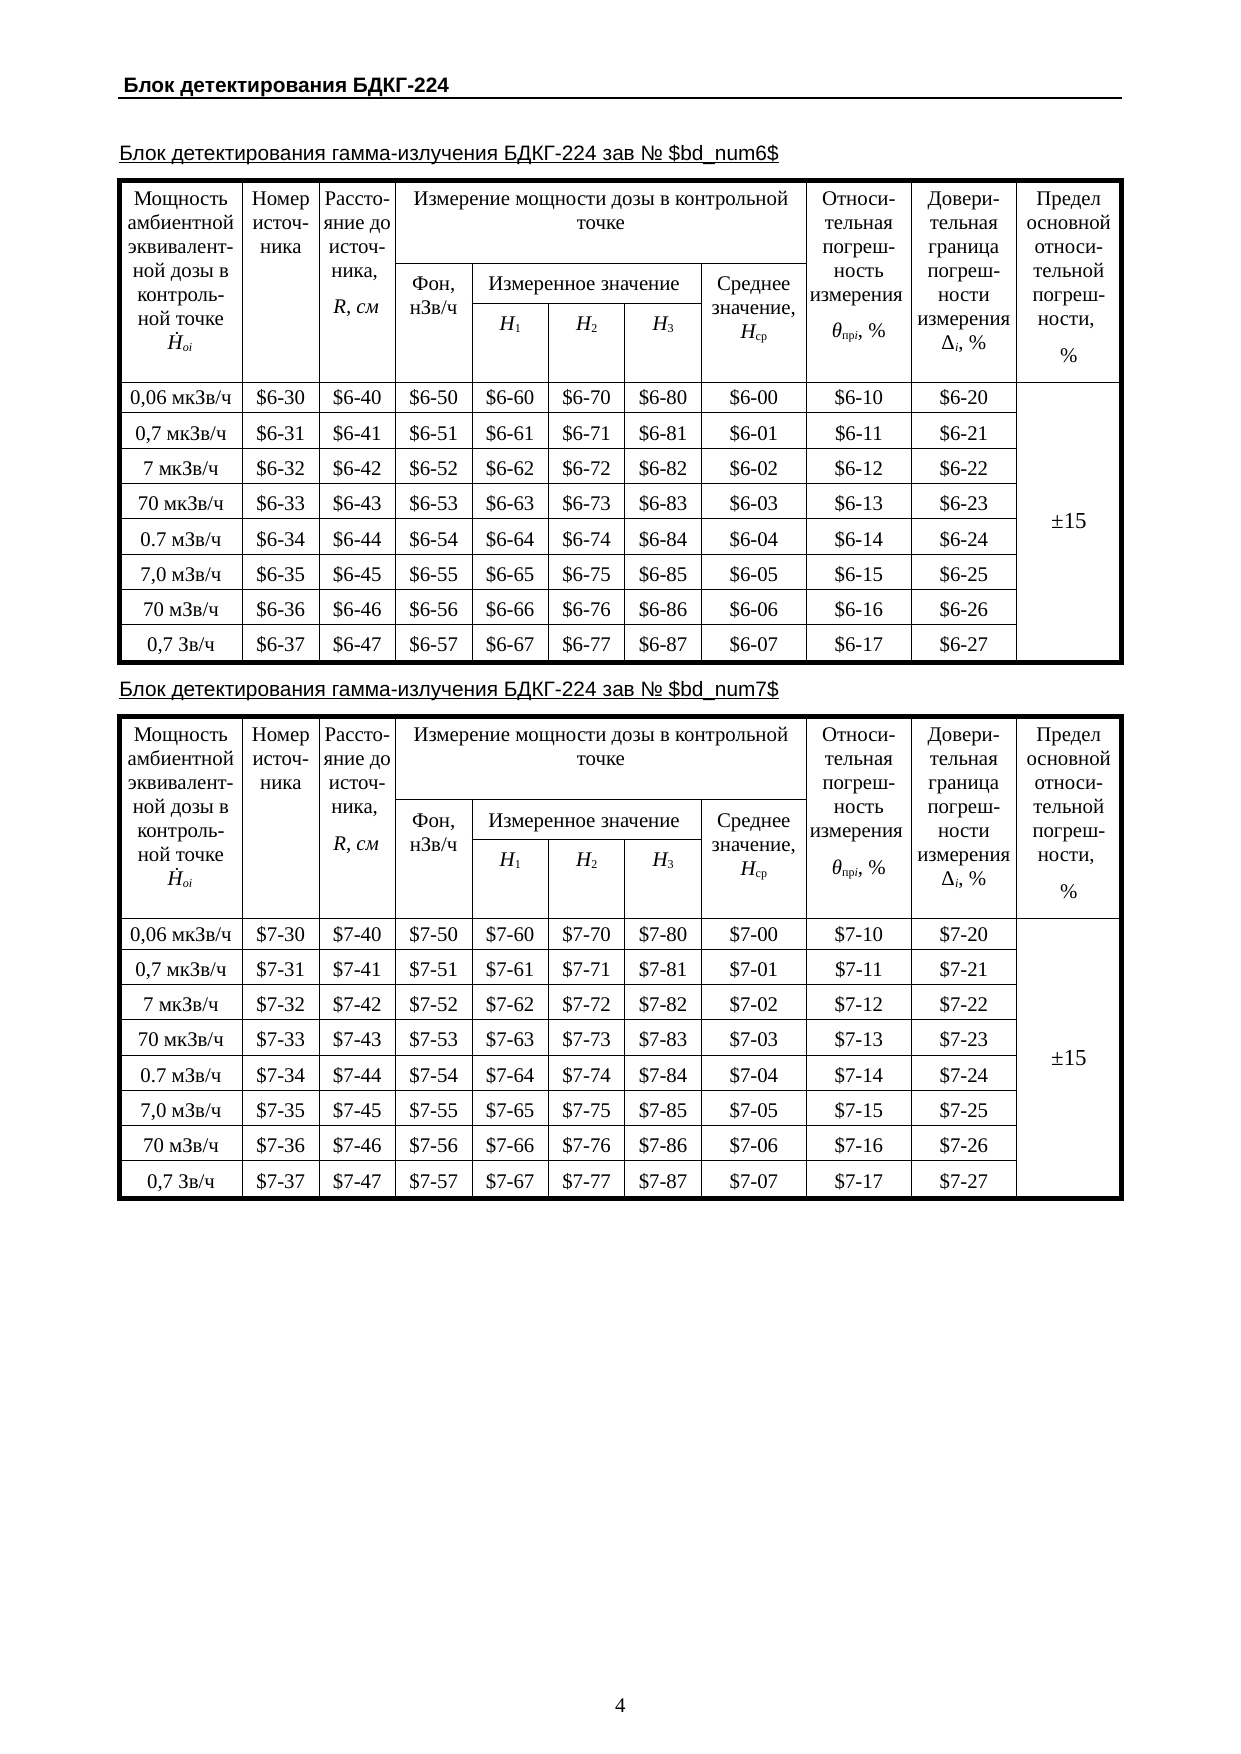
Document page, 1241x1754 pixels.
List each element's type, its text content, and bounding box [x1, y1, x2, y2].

table_cell $7-85 [625, 1091, 701, 1125]
table_cell $6-16 [807, 590, 911, 624]
table_cell Фон, нЗв/ч [396, 800, 472, 918]
table_cell $6-87 [625, 625, 701, 659]
table_cell $6-32 [243, 449, 319, 483]
table_cell Среднее значение, Hср [702, 264, 806, 382]
table_cell $6-81 [625, 413, 701, 448]
table_cell $7-57 [396, 1161, 472, 1196]
table_cell $7-11 [807, 950, 911, 984]
table_cell 0.7 мЗв/ч [122, 1056, 242, 1090]
table_cell $7-10 [807, 919, 911, 948]
table_cell $7-81 [625, 950, 701, 984]
table_cell $6-05 [702, 555, 806, 589]
table_cell $7-06 [702, 1126, 806, 1160]
table_cell $7-00 [702, 919, 806, 948]
table_cell $6-75 [549, 555, 624, 589]
table_cell 0,06 мкЗв/ч [122, 383, 242, 412]
table_cell $7-22 [912, 985, 1016, 1019]
table_cell $6-11 [807, 413, 911, 448]
table_cell Измеренное значение [473, 800, 701, 839]
table_cell $7-42 [320, 985, 395, 1019]
table_cell $6-00 [702, 383, 806, 412]
table_cell $6-12 [807, 449, 911, 483]
table_cell $7-24 [912, 1056, 1016, 1090]
table_cell $6-85 [625, 555, 701, 589]
table_cell $7-31 [243, 950, 319, 984]
table_cell $7-70 [549, 919, 624, 948]
table_cell $7-50 [396, 919, 472, 948]
table_cell $6-07 [702, 625, 806, 659]
table_cell $7-86 [625, 1126, 701, 1160]
table_cell $6-65 [473, 555, 548, 589]
table_cell $6-23 [912, 484, 1016, 518]
table_cell $7-13 [807, 1020, 911, 1054]
table_cell $6-57 [396, 625, 472, 659]
table_cell $6-80 [625, 383, 701, 412]
table_cell $7-16 [807, 1126, 911, 1160]
table_cell Предел основной относи-тельной погреш-ности, % [1017, 719, 1119, 918]
table_cell $7-37 [243, 1161, 319, 1196]
table_cell H1 [473, 304, 548, 382]
table_cell $7-82 [625, 985, 701, 1019]
table_cell Довери-тельная граница погреш-ности измерения Δi, % [912, 719, 1016, 918]
table_cell 70 мкЗв/ч [122, 1020, 242, 1054]
table_cell $7-77 [549, 1161, 624, 1196]
table_cell $6-27 [912, 625, 1016, 659]
table_cell $7-83 [625, 1020, 701, 1054]
table_cell 70 мкЗв/ч [122, 484, 242, 518]
table_cell 0,7 Зв/ч [122, 1161, 242, 1196]
table_cell H2 [549, 840, 624, 918]
table_cell $7-87 [625, 1161, 701, 1196]
table_cell $7-25 [912, 1091, 1016, 1125]
table_cell $6-47 [320, 625, 395, 659]
table_cell $7-33 [243, 1020, 319, 1054]
table_cell Номер источ-ника [243, 719, 319, 918]
table_cell $7-84 [625, 1056, 701, 1090]
table_cell $7-67 [473, 1161, 548, 1196]
table_cell $6-06 [702, 590, 806, 624]
table_cell $6-73 [549, 484, 624, 518]
table_cell $7-80 [625, 919, 701, 948]
table_cell Среднее значение, Hср [702, 800, 806, 918]
table_cell $7-62 [473, 985, 548, 1019]
table_cell $7-52 [396, 985, 472, 1019]
table_cell $7-44 [320, 1056, 395, 1090]
table_cell $6-13 [807, 484, 911, 518]
table_cell ±15 [1017, 383, 1119, 659]
table_cell $6-21 [912, 413, 1016, 448]
table_cell $7-30 [243, 919, 319, 948]
table_cell $7-45 [320, 1091, 395, 1125]
table_cell $7-04 [702, 1056, 806, 1090]
table_cell $6-55 [396, 555, 472, 589]
table_cell $6-72 [549, 449, 624, 483]
table_cell $6-24 [912, 519, 1016, 553]
table_cell $6-76 [549, 590, 624, 624]
table_cell $6-30 [243, 383, 319, 412]
table_cell 70 мЗв/ч [122, 1126, 242, 1160]
table_cell $7-76 [549, 1126, 624, 1160]
table_cell Довери-тельная граница погреш-ности измерения Δi, % [912, 183, 1016, 382]
table_cell $7-43 [320, 1020, 395, 1054]
table_cell $7-71 [549, 950, 624, 984]
table_cell $6-67 [473, 625, 548, 659]
table_cell $7-14 [807, 1056, 911, 1090]
table_cell 70 мЗв/ч [122, 590, 242, 624]
table_cell $6-17 [807, 625, 911, 659]
table_cell $6-25 [912, 555, 1016, 589]
table_cell H3 [625, 304, 701, 382]
table_cell 7 мкЗв/ч [122, 449, 242, 483]
table_cell $6-71 [549, 413, 624, 448]
table_cell $7-40 [320, 919, 395, 948]
table_cell $6-10 [807, 383, 911, 412]
table_cell $7-20 [912, 919, 1016, 948]
table_cell $6-02 [702, 449, 806, 483]
table_cell $6-03 [702, 484, 806, 518]
table_cell $7-64 [473, 1056, 548, 1090]
table_cell Предел основной относи-тельной погреш-ности, % [1017, 183, 1119, 382]
table_cell Относи-тельная погреш-ность измерения θпрi, % [807, 183, 911, 382]
table_cell $7-26 [912, 1126, 1016, 1160]
table_cell $6-51 [396, 413, 472, 448]
table_cell Рассто-яние до источ-ника, R, см [320, 183, 395, 382]
table_cell Измеренное значение [473, 264, 701, 303]
table_cell $7-73 [549, 1020, 624, 1054]
table_cell $6-26 [912, 590, 1016, 624]
table_cell $7-15 [807, 1091, 911, 1125]
table_cell $6-01 [702, 413, 806, 448]
table_cell Измерение мощности дозы в контрольной точке [396, 183, 806, 263]
table_cell $6-60 [473, 383, 548, 412]
table_cell $7-23 [912, 1020, 1016, 1054]
table_cell $7-63 [473, 1020, 548, 1054]
table_cell $6-54 [396, 519, 472, 553]
table_cell $6-22 [912, 449, 1016, 483]
table_cell $7-32 [243, 985, 319, 1019]
table_cell $6-45 [320, 555, 395, 589]
table_cell $7-35 [243, 1091, 319, 1125]
table_cell $6-35 [243, 555, 319, 589]
table_cell $6-41 [320, 413, 395, 448]
table_cell $6-15 [807, 555, 911, 589]
table_cell $6-53 [396, 484, 472, 518]
table_cell $7-46 [320, 1126, 395, 1160]
table_cell Относи-тельная погреш-ность измерения θпрi, % [807, 719, 911, 918]
table_cell $6-20 [912, 383, 1016, 412]
table_cell $6-86 [625, 590, 701, 624]
table_cell $7-65 [473, 1091, 548, 1125]
table_cell $7-02 [702, 985, 806, 1019]
table_cell $7-34 [243, 1056, 319, 1090]
table_cell $6-44 [320, 519, 395, 553]
table_cell Измерение мощности дозы в контрольной точке [396, 719, 806, 799]
table_cell $6-43 [320, 484, 395, 518]
table_cell $6-84 [625, 519, 701, 553]
table_header Блок детектирования гамма-излучения БДКГ-224 зав № $bd_num7$ [119, 665, 1121, 714]
table_cell $7-55 [396, 1091, 472, 1125]
table_cell 0,06 мкЗв/ч [122, 919, 242, 948]
table_cell $6-52 [396, 449, 472, 483]
table_cell $6-62 [473, 449, 548, 483]
table_cell $7-54 [396, 1056, 472, 1090]
table_cell $6-14 [807, 519, 911, 553]
table_cell $6-40 [320, 383, 395, 412]
table_cell $6-66 [473, 590, 548, 624]
table_cell Мощность амбиентной эквивалент-ной дозы в контроль-ной точке Ḣoi [122, 719, 242, 918]
table_cell H2 [549, 304, 624, 382]
table_cell $6-36 [243, 590, 319, 624]
table_cell $7-17 [807, 1161, 911, 1196]
table_cell $6-42 [320, 449, 395, 483]
table_cell $7-53 [396, 1020, 472, 1054]
table_cell $6-34 [243, 519, 319, 553]
table_cell $6-61 [473, 413, 548, 448]
table_cell $6-70 [549, 383, 624, 412]
table_cell $7-05 [702, 1091, 806, 1125]
table_cell Рассто-яние до источ-ника, R, см [320, 719, 395, 918]
table_cell $6-37 [243, 625, 319, 659]
table_cell $7-56 [396, 1126, 472, 1160]
table_cell $6-04 [702, 519, 806, 553]
table_cell $6-50 [396, 383, 472, 412]
table_cell $7-41 [320, 950, 395, 984]
table_cell $7-01 [702, 950, 806, 984]
table_cell $6-77 [549, 625, 624, 659]
table_cell 0,7 мкЗв/ч [122, 950, 242, 984]
table_cell Номер источ-ника [243, 183, 319, 382]
table_cell 7,0 мЗв/ч [122, 1091, 242, 1125]
table_cell $7-12 [807, 985, 911, 1019]
table_cell Фон, нЗв/ч [396, 264, 472, 382]
table_cell ±15 [1017, 919, 1119, 1196]
table_cell $7-61 [473, 950, 548, 984]
table_cell $6-74 [549, 519, 624, 553]
table_cell Мощность амбиентной эквивалент-ной дозы в контроль-ной точке Ḣoi [122, 183, 242, 382]
table_cell 7,0 мЗв/ч [122, 555, 242, 589]
table_cell $7-60 [473, 919, 548, 948]
table_cell $7-66 [473, 1126, 548, 1160]
table_cell $7-07 [702, 1161, 806, 1196]
table_cell 7 мкЗв/ч [122, 985, 242, 1019]
table_cell $7-03 [702, 1020, 806, 1054]
table_cell $7-47 [320, 1161, 395, 1196]
table_cell 0,7 Зв/ч [122, 625, 242, 659]
table_cell $7-27 [912, 1161, 1016, 1196]
table_cell $6-46 [320, 590, 395, 624]
table_cell $6-33 [243, 484, 319, 518]
table_cell H3 [625, 840, 701, 918]
table_cell $7-21 [912, 950, 1016, 984]
table_cell $6-82 [625, 449, 701, 483]
table_cell $7-51 [396, 950, 472, 984]
table_cell $6-63 [473, 484, 548, 518]
table_cell $7-74 [549, 1056, 624, 1090]
table_cell $6-83 [625, 484, 701, 518]
table_cell 0,7 мкЗв/ч [122, 413, 242, 448]
table_cell $6-64 [473, 519, 548, 553]
table_cell $7-75 [549, 1091, 624, 1125]
table_cell $6-31 [243, 413, 319, 448]
table_cell $7-36 [243, 1126, 319, 1160]
table_cell $6-56 [396, 590, 472, 624]
table_header Блок детектирования гамма-излучения БДКГ-224 зав № $bd_num6$ [119, 129, 1121, 177]
table_cell 0.7 мЗв/ч [122, 519, 242, 553]
table_cell H1 [473, 840, 548, 918]
table_cell $7-72 [549, 985, 624, 1019]
